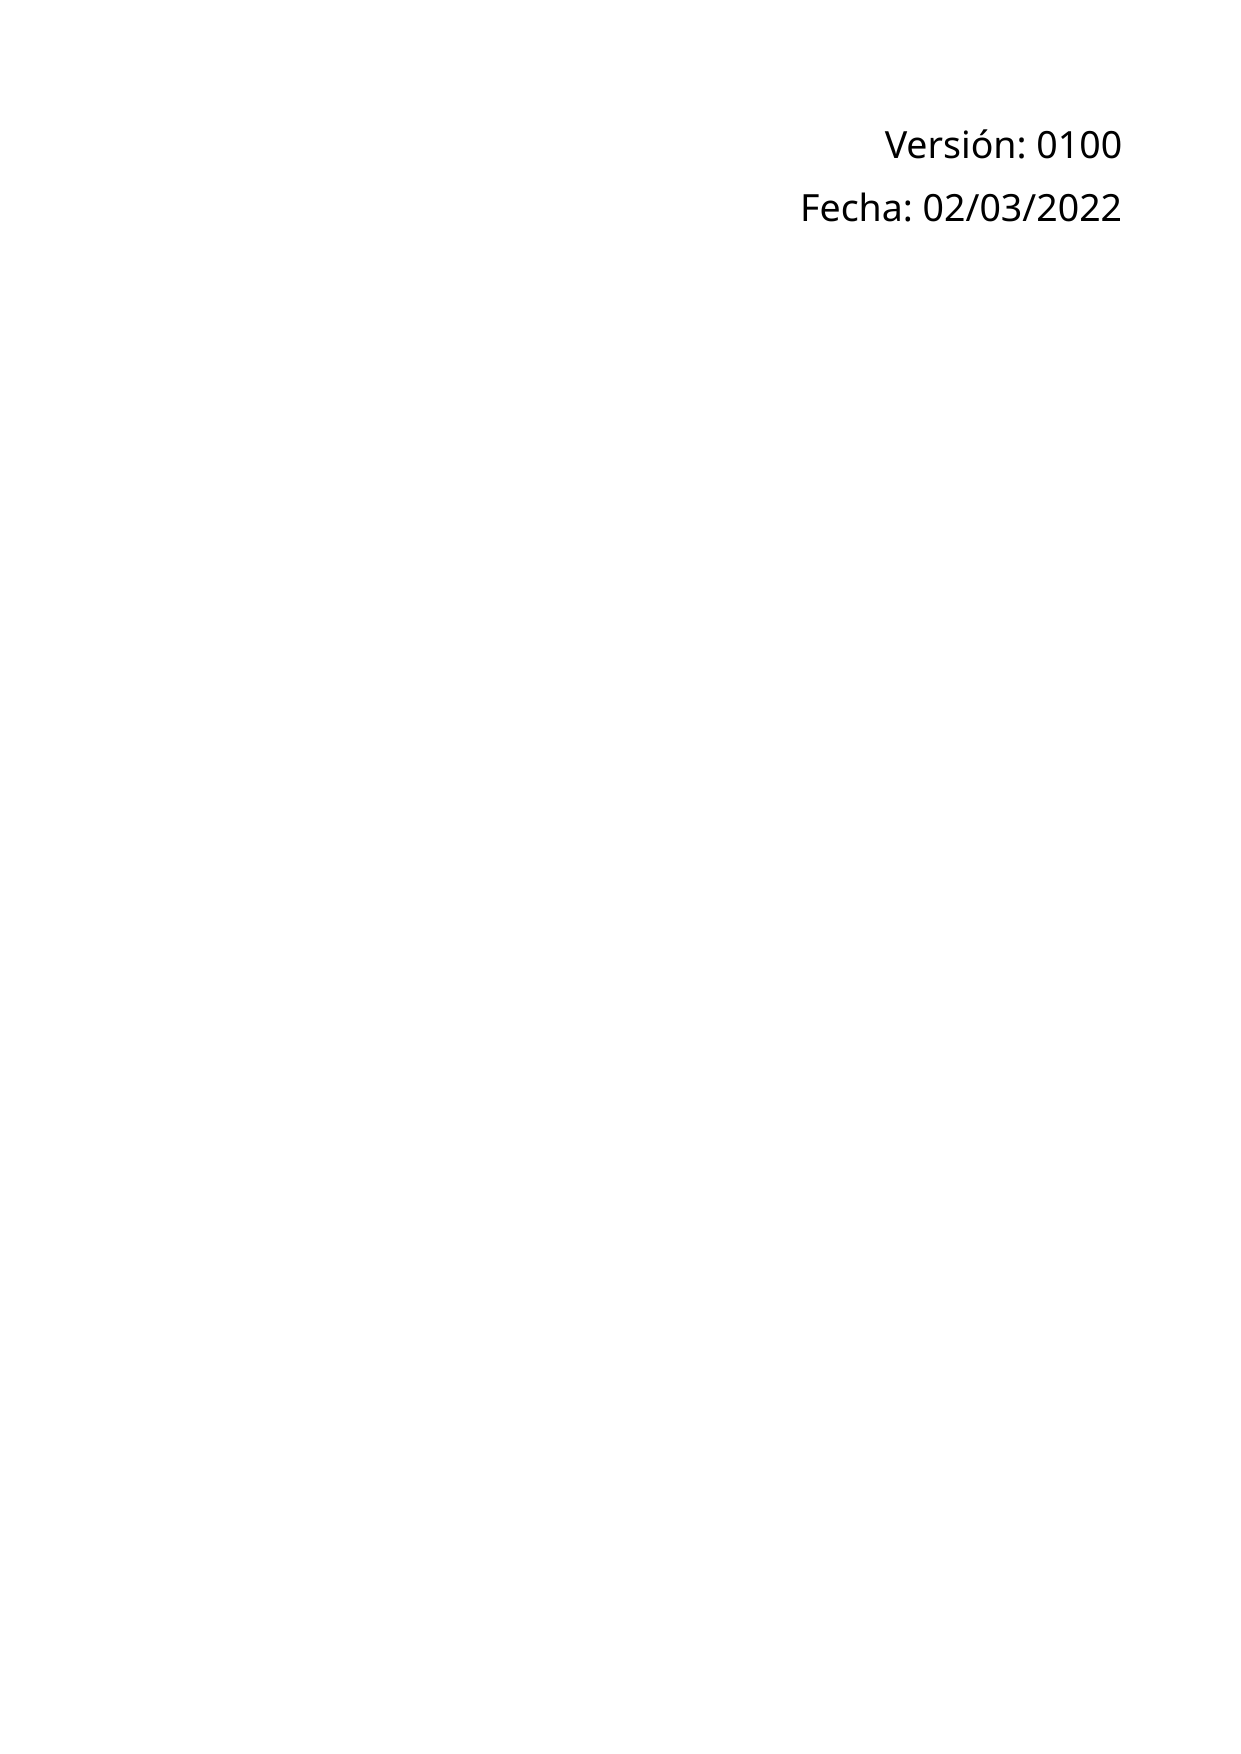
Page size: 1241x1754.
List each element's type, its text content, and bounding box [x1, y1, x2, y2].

text Versión: 1.00 [118, 118, 1122, 169]
text Fecha: 02/03/2022 [118, 182, 1122, 233]
